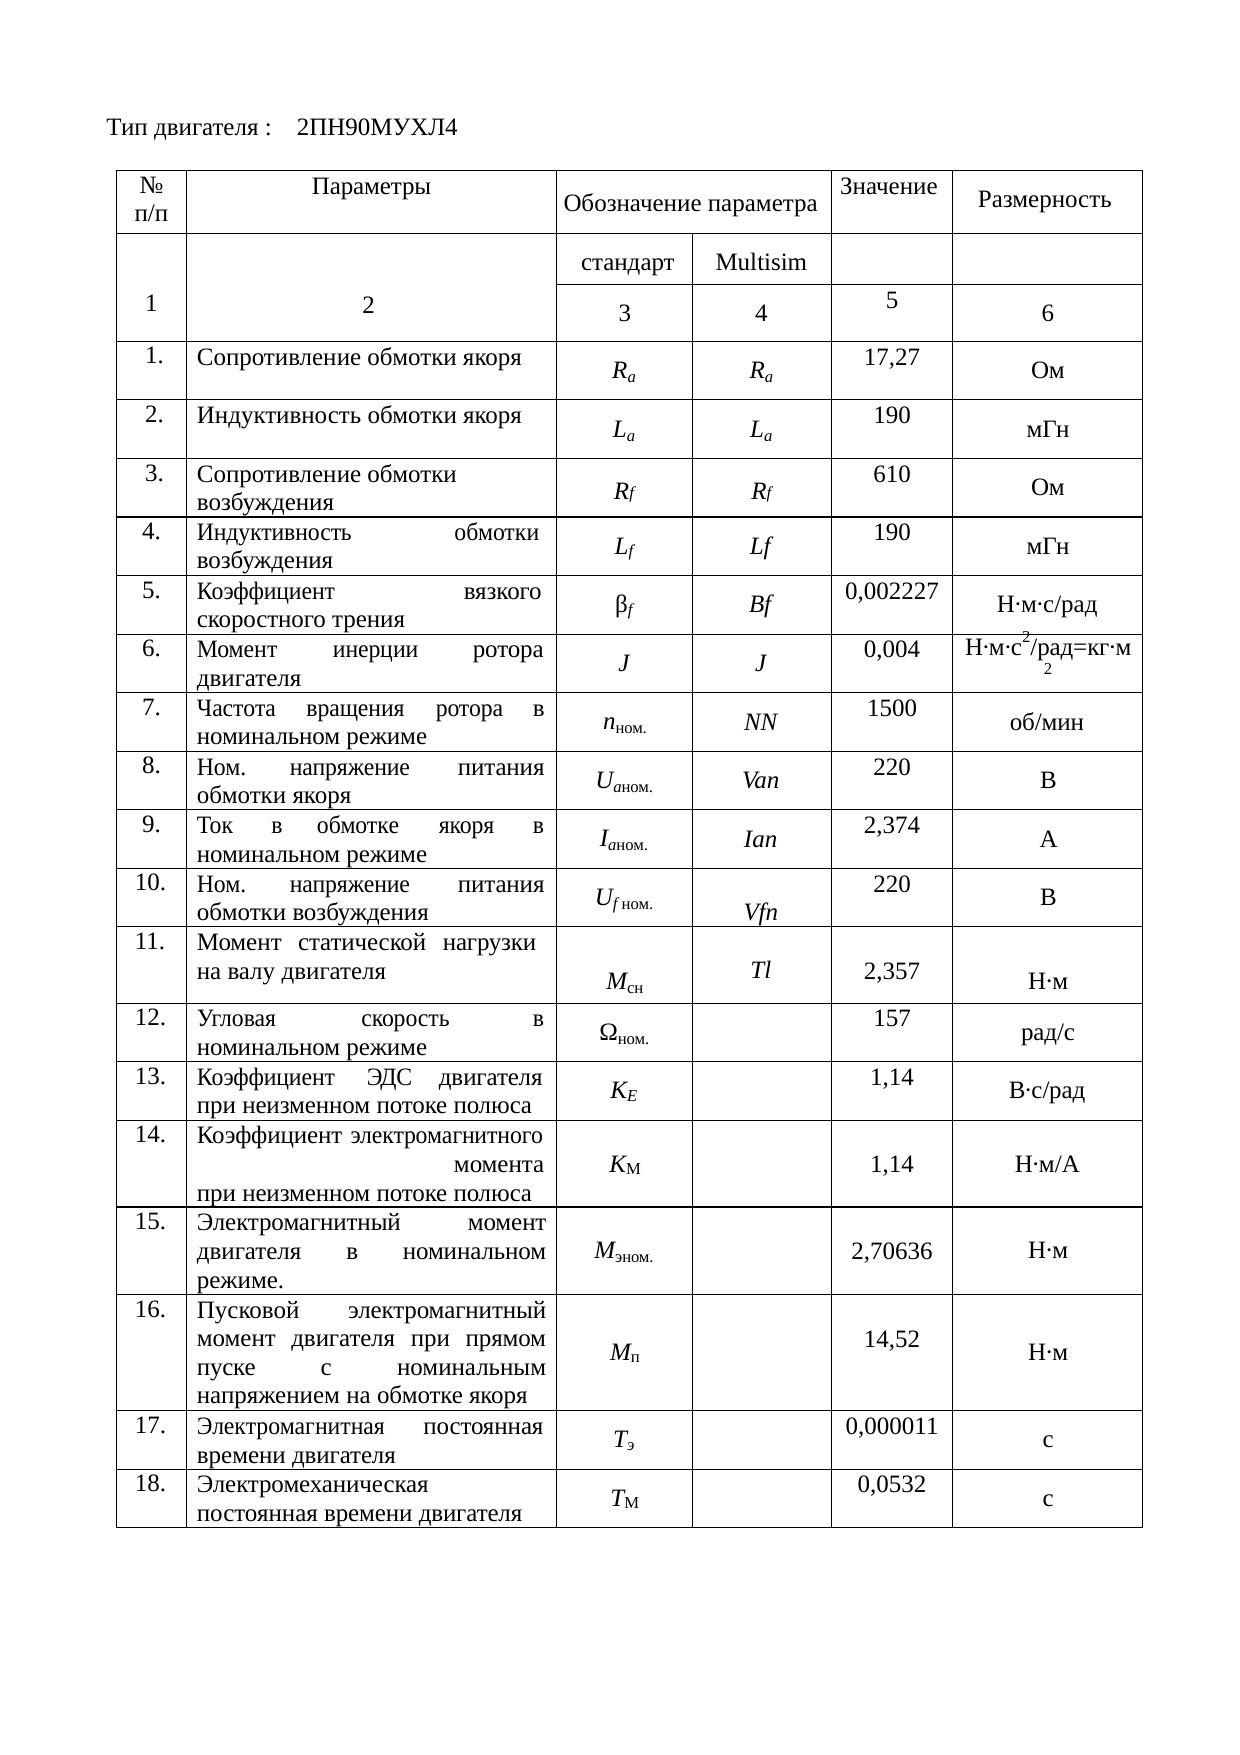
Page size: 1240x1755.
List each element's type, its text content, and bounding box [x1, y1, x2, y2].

table_cell Ra [693, 342, 831, 399]
table_cell Mп [557, 1295, 692, 1410]
table_cell Ом [953, 342, 1142, 399]
table_cell Н∙м/А [953, 1121, 1142, 1206]
table_cell [832, 234, 952, 284]
table_cell [693, 1295, 831, 1410]
table_cell Сопротивление обмотки возбуждения [187, 459, 556, 516]
table_cell 1500 [832, 693, 952, 751]
table_cell 10. [117, 869, 186, 926]
table_cell 1,14 [832, 1121, 952, 1206]
table_cell 9. [117, 810, 186, 868]
table_cell Rf [693, 459, 831, 516]
table_cell 12. [117, 1004, 186, 1061]
table_cell [693, 1470, 831, 1527]
table_cell Н∙м∙с2/рад=кг∙м 2 [953, 635, 1142, 692]
table_cell Iaном. [557, 810, 692, 868]
table_header Значение [832, 171, 952, 233]
table_cell 190 [832, 400, 952, 458]
table_cell мГн [953, 518, 1142, 575]
table_cell 2,70636 [832, 1208, 952, 1294]
table_cell Lf [557, 518, 692, 575]
table_cell 16. [117, 1295, 186, 1410]
table_cell [693, 1004, 831, 1061]
table_cell nном. [557, 693, 692, 751]
table_cell NN [693, 693, 831, 751]
table_cell с [953, 1411, 1142, 1468]
table_cell 17. [117, 1411, 186, 1468]
table_cell 0,0532 [832, 1470, 952, 1527]
table_cell Ном. напряжение питания обмотки якоря [187, 752, 556, 809]
table_cell 2,357 [832, 927, 952, 1002]
table_cell стандарт [557, 234, 692, 284]
table_cell 14. [117, 1121, 186, 1206]
table_header № п/п [117, 171, 186, 233]
table_cell 1. [117, 342, 186, 399]
table_cell Ωном. [557, 1004, 692, 1061]
table_cell Момент статической нагрузки на валу двигателя [187, 927, 556, 1002]
table_cell Mэном. [557, 1208, 692, 1294]
table_cell Rf [557, 459, 692, 516]
table_cell 7. [117, 693, 186, 751]
table_cell Ra [557, 342, 692, 399]
table_cell В [953, 869, 1142, 926]
table_header Параметры [187, 171, 556, 233]
table_cell 13. [117, 1062, 186, 1119]
table_cell с [953, 1470, 1142, 1527]
table_cell 5 [832, 285, 952, 341]
table_cell об/мин [953, 693, 1142, 751]
table_cell Mcн [557, 927, 692, 1002]
table_cell 0,002227 [832, 576, 952, 633]
table_cell Н∙м [953, 1295, 1142, 1410]
table_cell La [557, 400, 692, 458]
table_cell рад/с [953, 1004, 1142, 1061]
table_cell 220 [832, 752, 952, 809]
table_cell Ian [693, 810, 831, 868]
table_cell βf [557, 576, 692, 633]
table_cell 5. [117, 576, 186, 633]
table_cell Н∙м [953, 927, 1142, 1002]
table_cell 8. [117, 752, 186, 809]
table_cell 18. [117, 1470, 186, 1527]
table_cell 11. [117, 927, 186, 1002]
table_cell [693, 1208, 831, 1294]
table_cell 14,52 [832, 1295, 952, 1410]
table_cell 1 [117, 234, 186, 341]
table_cell 6. [117, 635, 186, 692]
table_cell Uf ном. [557, 869, 692, 926]
table_cell 4 [693, 285, 831, 341]
table_cell 610 [832, 459, 952, 516]
table_cell J [693, 635, 831, 692]
table_cell Электромагнитный момент двигателя в номинальном режиме. [187, 1208, 556, 1294]
table_cell 2,374 [832, 810, 952, 868]
table_header Обозначение параметра [557, 171, 831, 233]
table_cell Угловая скорость в номинальном режиме [187, 1004, 556, 1061]
table_cell Коэффициент вязкого скоростного трения [187, 576, 556, 633]
table_cell Пусковой электромагнитный момент двигателя при прямом пуске с номинальным напряжением на обмотке якоря [187, 1295, 556, 1410]
table_cell Lf [693, 518, 831, 575]
table_cell 220 [832, 869, 952, 926]
table_cell 3 [557, 285, 692, 341]
table_cell Uaном. [557, 752, 692, 809]
table_cell Ом [953, 459, 1142, 516]
table_cell Индуктивность обмотки возбуждения [187, 518, 556, 575]
table_cell Электромеханическая постоянная времени двигателя [187, 1470, 556, 1527]
table_cell 157 [832, 1004, 952, 1061]
table_cell Н∙м [953, 1208, 1142, 1294]
table_cell Сопротивление обмотки якоря [187, 342, 556, 399]
table_cell В∙с/рад [953, 1062, 1142, 1119]
table_cell ТМ [557, 1470, 692, 1527]
table_header Размерность [953, 171, 1142, 233]
table_cell Ток в обмотке якоря в номинальном режиме [187, 810, 556, 868]
table_cell мГн [953, 400, 1142, 458]
table_cell [693, 1411, 831, 1468]
table_cell Bf [693, 576, 831, 633]
table_cell J [557, 635, 692, 692]
table_cell [953, 234, 1142, 284]
table_cell Электромагнитная постоянная времени двигателя [187, 1411, 556, 1468]
table_cell La [693, 400, 831, 458]
table_cell Н∙м∙с/рад [953, 576, 1142, 633]
table_cell 17,27 [832, 342, 952, 399]
table_cell 6 [953, 285, 1142, 341]
table_cell Коэффициент электромагнитного момента при неизменном потоке полюса [187, 1121, 556, 1206]
table_cell 1,14 [832, 1062, 952, 1119]
text Тип двигателя : 2ПН90МУХЛ4 [106, 112, 1133, 170]
table_cell Van [693, 752, 831, 809]
table_cell Момент инерции ротора двигателя [187, 635, 556, 692]
table_cell Multisim [693, 234, 831, 284]
table_cell Частота вращения ротора в номинальном режиме [187, 693, 556, 751]
table_cell [693, 1121, 831, 1206]
table_cell 190 [832, 518, 952, 575]
table_cell А [953, 810, 1142, 868]
table_cell 2 [187, 234, 556, 341]
table_cell 4. [117, 518, 186, 575]
table_cell Tэ [557, 1411, 692, 1468]
table_cell Ном. напряжение питания обмотки возбуждения [187, 869, 556, 926]
table_cell 15. [117, 1208, 186, 1294]
table_cell Индуктивность обмотки якоря [187, 400, 556, 458]
table_cell Vfn [693, 869, 831, 926]
table_cell 3. [117, 459, 186, 516]
table_cell KE [557, 1062, 692, 1119]
table_cell Tl [693, 927, 831, 1002]
table_cell 0,000011 [832, 1411, 952, 1468]
table_cell [693, 1062, 831, 1119]
table_cell 0,004 [832, 635, 952, 692]
table_cell Коэффициент ЭДС двигателя при неизменном потоке полюса [187, 1062, 556, 1119]
table_cell 2. [117, 400, 186, 458]
table_cell В [953, 752, 1142, 809]
table_cell KM [557, 1121, 692, 1206]
